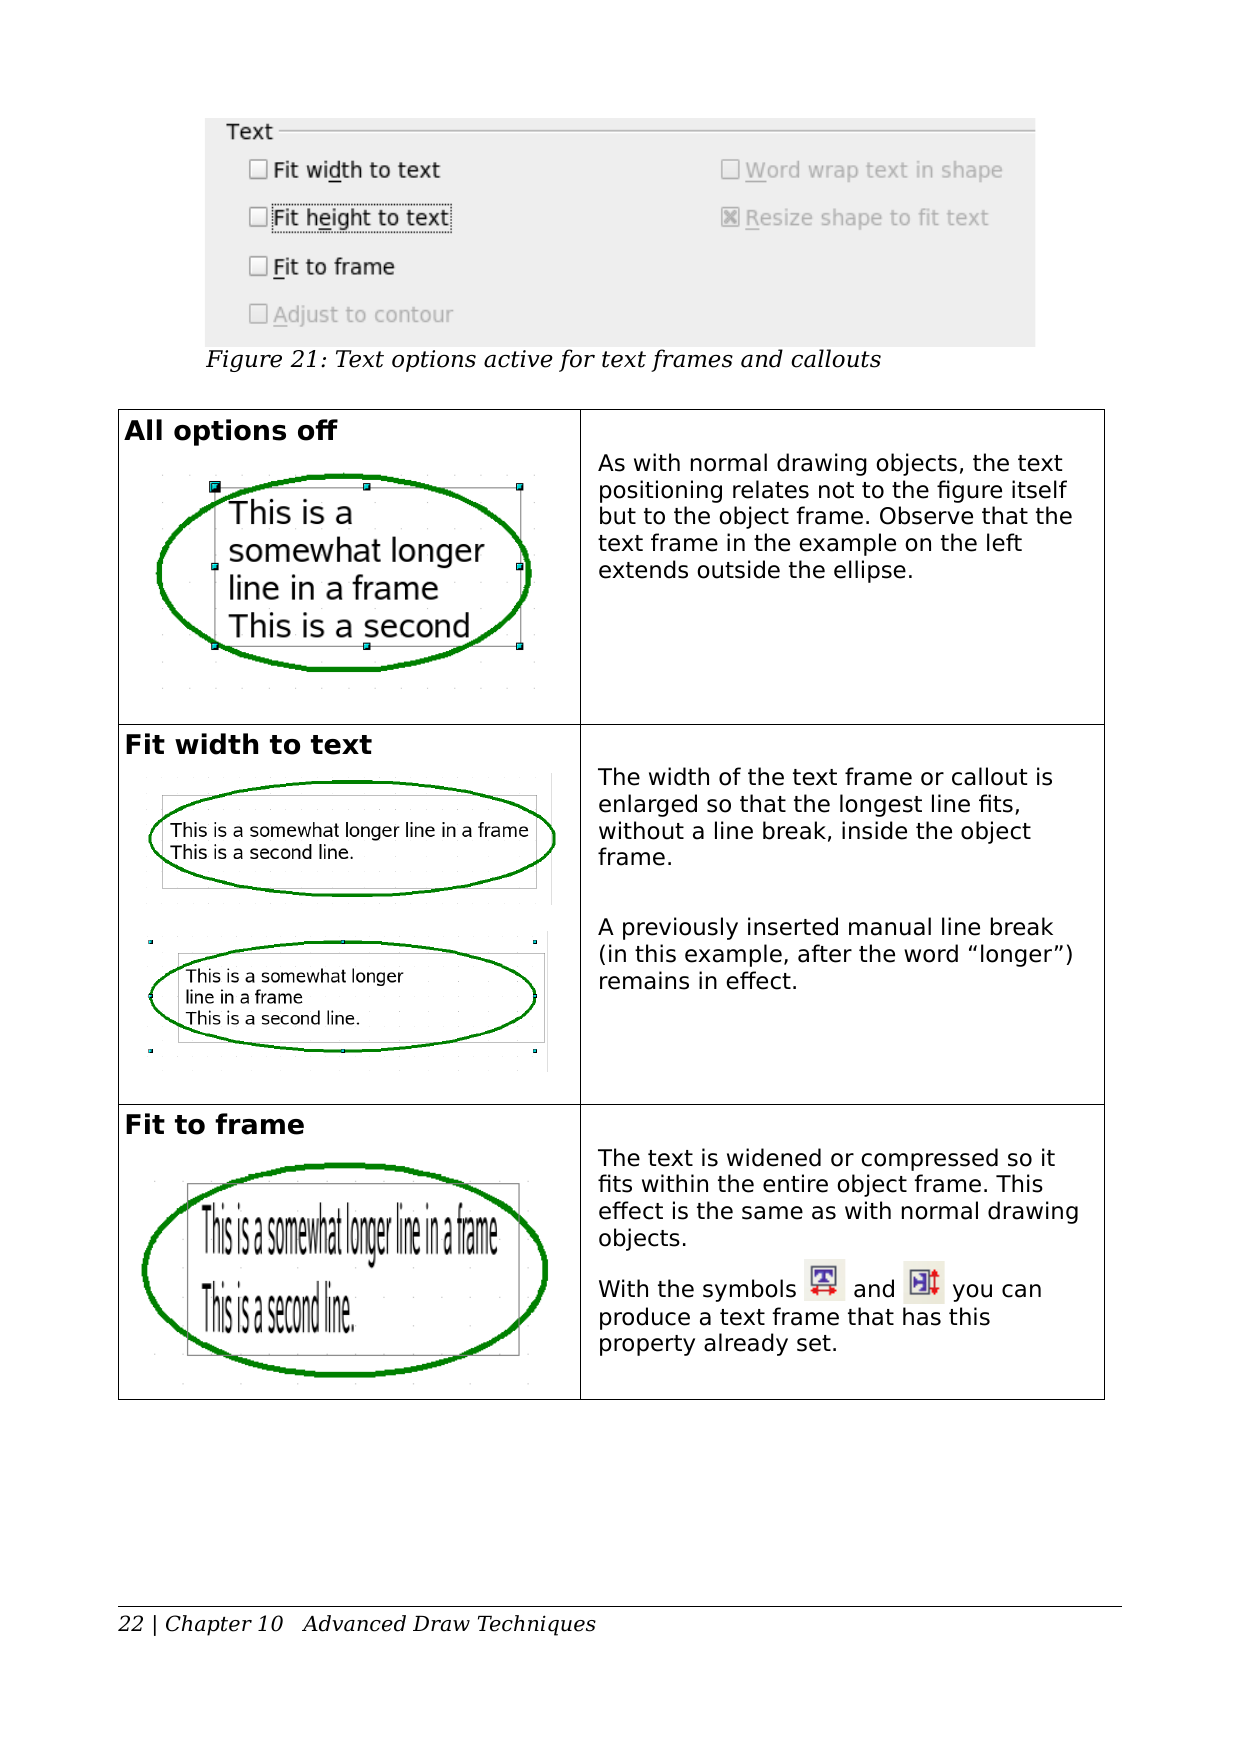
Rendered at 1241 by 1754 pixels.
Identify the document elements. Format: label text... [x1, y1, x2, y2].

table_header As with normal drawing objects, the text positioning relates not to the figure itself but to the object frame. Observe that the text frame in the example on the left extends outside the ellipse. [581, 410, 1104, 724]
picture [139, 931, 559, 1072]
picture [139, 773, 559, 905]
table_cell Fit to frame [119, 1105, 580, 1399]
picture [204, 118, 1036, 347]
table_cell [119, 774, 580, 1104]
picture [136, 1157, 556, 1389]
table_cell The text is widened or compressed so it fits within the entire object frame. This effect is the same as with normal drawing objects. With the symbols and you can produce a text frame that has this property already set. [581, 1105, 1104, 1399]
text Figure 21: Text options active for text frames and callouts [206, 347, 1034, 373]
table_cell The width of the text frame or callout is enlarged so that the longest line fits, without a line break, inside the object frame. A previously inserted manual line break (in this example, after the word “longer”) remains in effect. [581, 725, 1104, 1104]
table_cell Fit width to text [119, 725, 580, 773]
picture [139, 459, 559, 692]
picture [903, 1261, 945, 1304]
table_header All options off [119, 410, 580, 724]
picture [804, 1259, 846, 1301]
